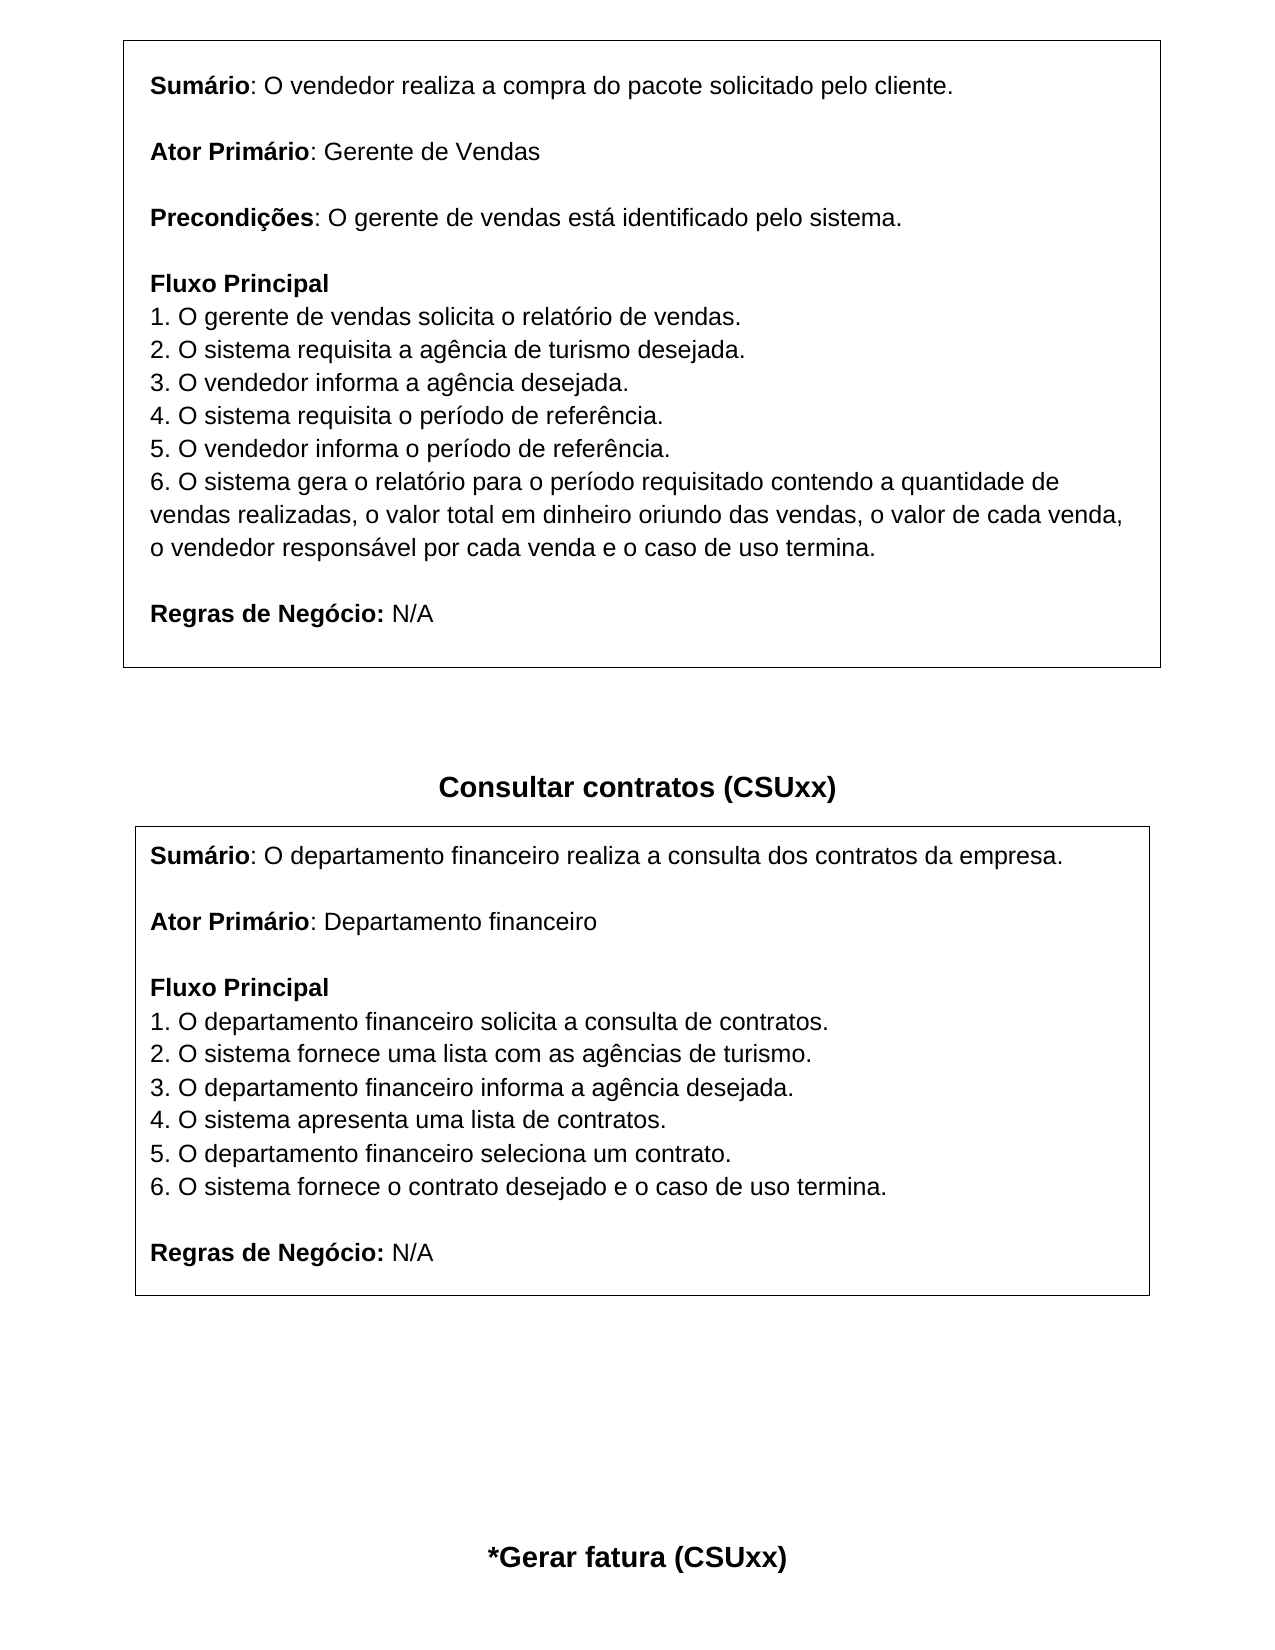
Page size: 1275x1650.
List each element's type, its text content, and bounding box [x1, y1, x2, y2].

list O sistema requisita a agência de turismo desejada. [150, 335, 1125, 364]
list O sistema requisita o período de referência. [150, 401, 1125, 430]
text Ator Primário: Departamento financeiro [150, 907, 1125, 936]
text Fluxo Principal [150, 269, 1125, 298]
list O sistema fornece uma lista com as agências de turismo. [150, 1039, 1125, 1068]
list O vendedor informa o período de referência. [150, 434, 1125, 463]
list O gerente de vendas solicita o relatório de vendas. [150, 302, 1125, 331]
list O sistema apresenta uma lista de contratos. [150, 1106, 1125, 1134]
list O sistema fornece o contrato desejado e o caso de uso termina. [150, 1172, 1125, 1200]
text Sumário: O departamento financeiro realiza a consulta dos contratos da empresa. [150, 841, 1125, 870]
list O departamento financeiro seleciona um contrato. [150, 1138, 1125, 1167]
text *Gerar fatura (CSUxx) [150, 1540, 1125, 1574]
text Regras de Negócio: N/A [150, 1238, 1125, 1266]
text Sumário: O vendedor realiza a compra do pacote solicitado pelo cliente. [150, 71, 1125, 99]
text Fluxo Principal [150, 973, 1125, 1002]
text Ator Primário: Gerente de Vendas [150, 137, 1125, 166]
list O sistema gera o relatório para o período requisitado contendo a quantidade de vendas realizadas, o valor total em dinheiro oriundo das vendas, o valor de cada venda, o vendedor responsável por cada venda e o caso de uso termina. [150, 467, 1125, 562]
list O departamento financeiro informa a agência desejada. [150, 1072, 1125, 1101]
text Consultar contratos (CSUxx) [150, 770, 1125, 803]
text Precondições: O gerente de vendas está identificado pelo sistema. [150, 203, 1125, 232]
list O departamento financeiro solicita a consulta de contratos. [150, 1006, 1125, 1035]
list O vendedor informa a agência desejada. [150, 368, 1125, 397]
text Regras de Negócio: N/A [150, 599, 1125, 628]
